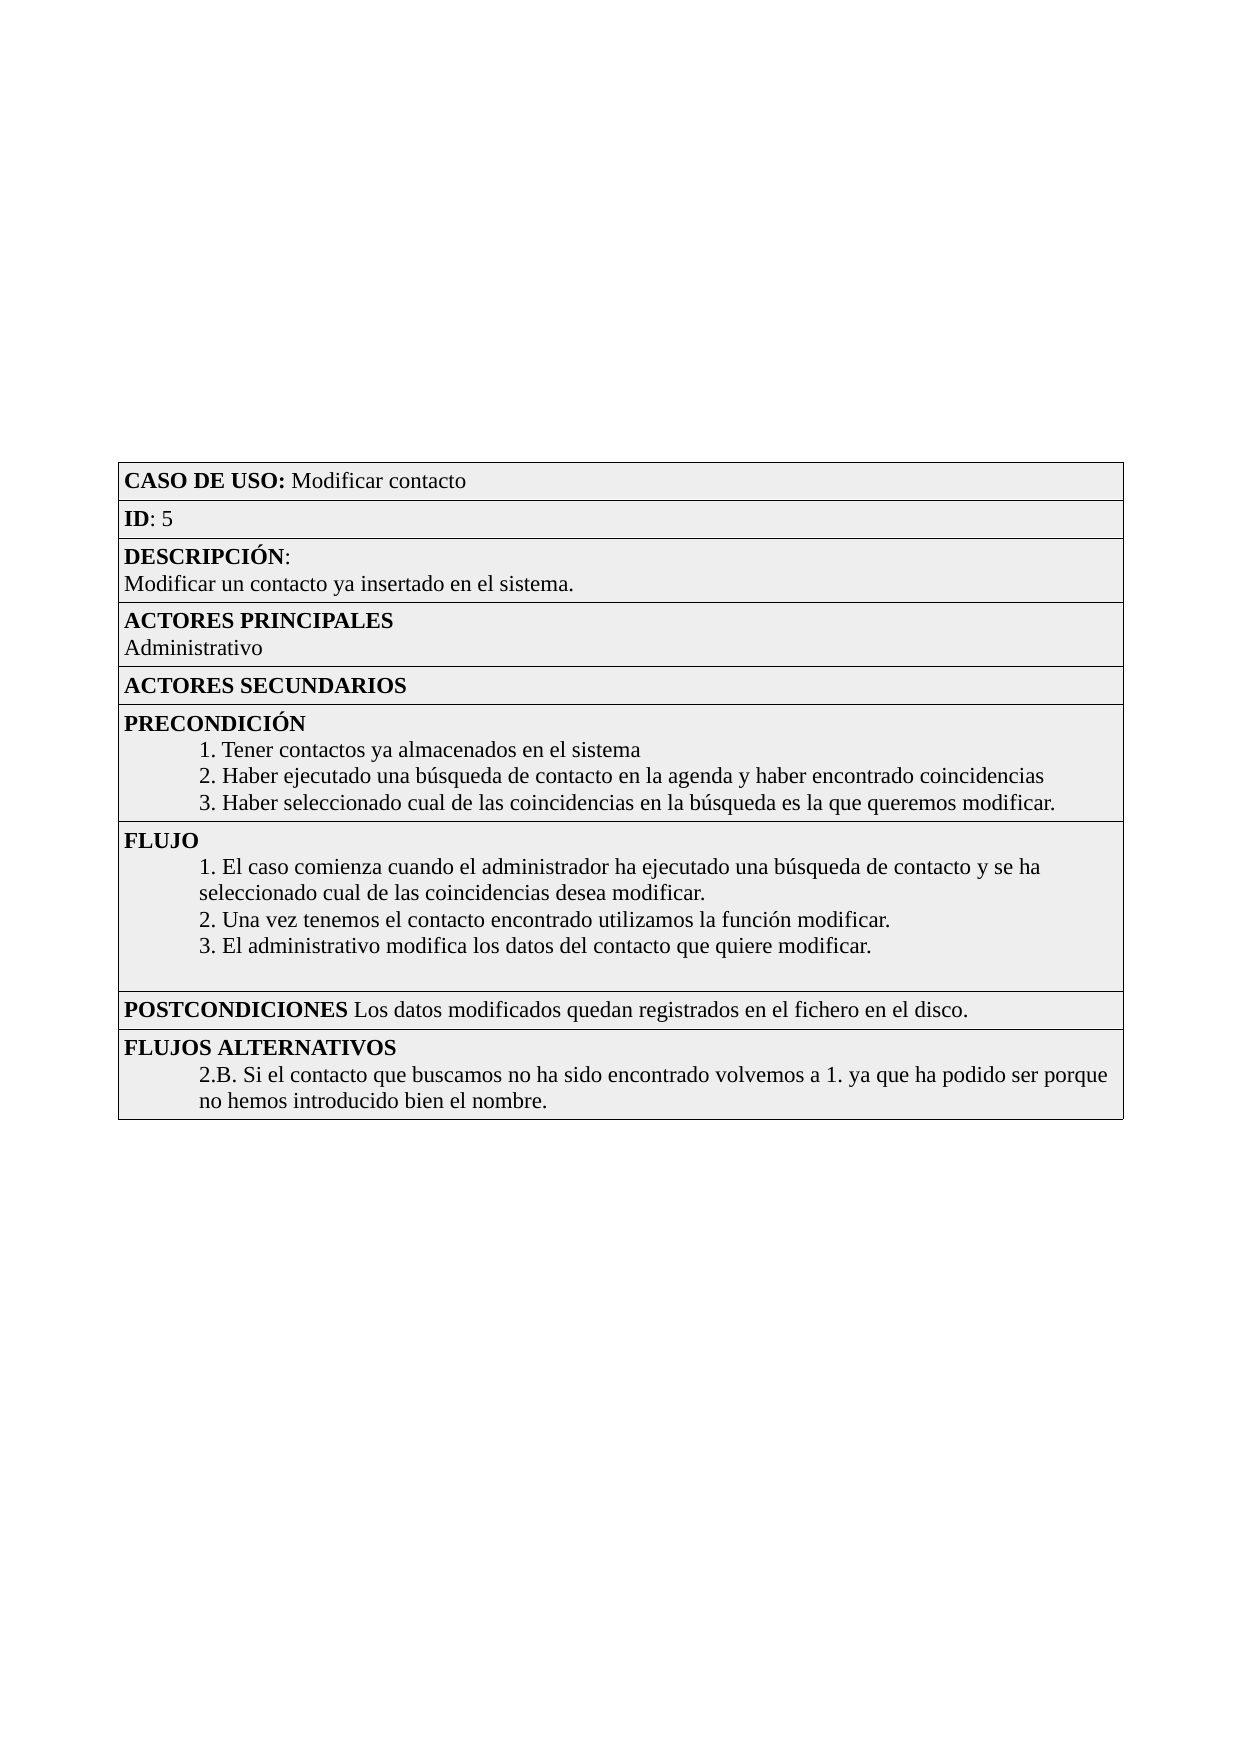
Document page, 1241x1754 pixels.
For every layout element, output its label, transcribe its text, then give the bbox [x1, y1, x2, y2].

table_cell FLUJOS ALTERNATIVOS 2.B. Si el contacto que buscamos no ha sido encontrado volvemos a 1. ya que ha podido ser porque no hemos introducido bien el nombre. [119, 1030, 1123, 1119]
table_cell ACTORES PRINCIPALES Administrativo [119, 603, 1123, 666]
table_header CASO DE USO: Modificar contacto [119, 463, 1123, 499]
table_cell PRECONDICIÓN 1. Tener contactos ya almacenados en el sistema 2. Haber ejecutado una búsqueda de contacto en la agenda y haber encontrado coincidencias 3. Haber seleccionado cual de las coincidencias en la búsqueda es la que queremos modificar. [119, 705, 1123, 821]
table_cell ID: 5 [119, 501, 1123, 537]
table_cell POSTCONDICIONES Los datos modificados quedan registrados en el fichero en el disco. [119, 992, 1123, 1028]
table_cell ACTORES SECUNDARIOS [119, 667, 1123, 704]
table_cell FLUJO 1. El caso comienza cuando el administrador ha ejecutado una búsqueda de contacto y se ha seleccionado cual de las coincidencias desea modificar. 2. Una vez tenemos el contacto encontrado utilizamos la función modificar. 3. El administrativo modifica los datos del contacto que quiere modificar. [119, 822, 1123, 991]
table_cell DESCRIPCIÓN: Modificar un contacto ya insertado en el sistema. [119, 539, 1123, 602]
